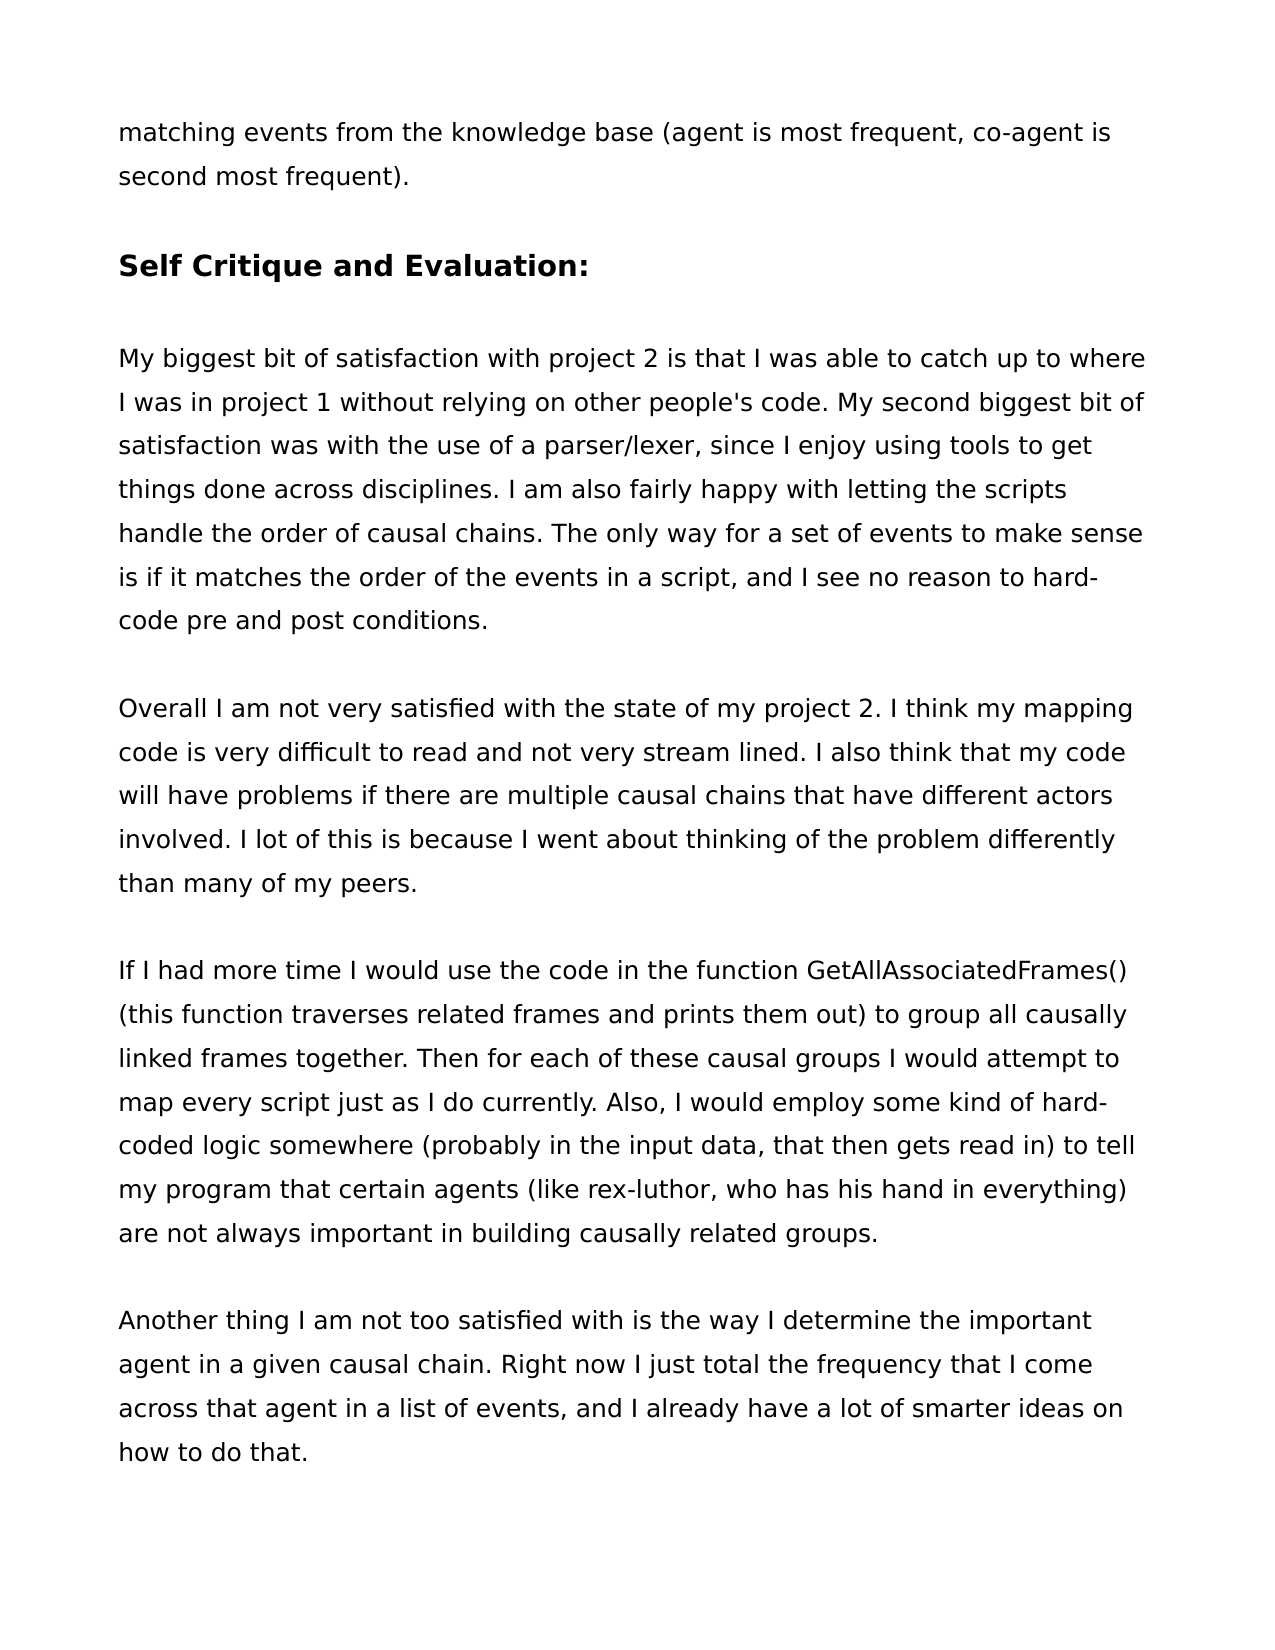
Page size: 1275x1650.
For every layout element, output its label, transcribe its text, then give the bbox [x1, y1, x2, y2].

text Another thing I am not too satisfied with is the way I determine the important agent in a given causal chain. Right now I just total the frequency that I come across that agent in a list of events, and I already have a lot of smarter ideas on how to do that. [118, 1307, 1157, 1467]
text Self Critique and Evaluation: [118, 249, 1157, 283]
text matching events from the knowledge base (agent is most frequent, co-agent is second most frequent). [118, 118, 1157, 191]
text If I had more time I would use the code in the function GetAllAssociatedFrames() (this function traverses related frames and prints them out) to group all causally linked frames together. Then for each of these causal groups I would attempt to map every script just as I do currently. Also, I would employ some kind of hard-coded logic somewhere (probably in the input data, that then gets read in) to tell my program that certain agents (like rex-luthor, who has his hand in everything) are not always important in building causally related groups. [118, 957, 1157, 1248]
text My biggest bit of satisfaction with project 2 is that I was able to catch up to where I was in project 1 without relying on other people's code. My second biggest bit of satisfaction was with the use of a parser/lexer, since I enjoy using tools to get things done across disciplines. I am also fairly happy with letting the scripts handle the order of causal chains. The only way for a set of events to make sense is if it matches the order of the events in a script, and I see no reason to hard-code pre and post conditions. [118, 344, 1157, 636]
text Overall I am not very satisfied with the state of my project 2. I think my mapping code is very difficult to read and not very stream lined. I also think that my code will have problems if there are multiple causal chains that have different actors involved. I lot of this is because I went about thinking of the problem differently than many of my peers. [118, 694, 1157, 898]
